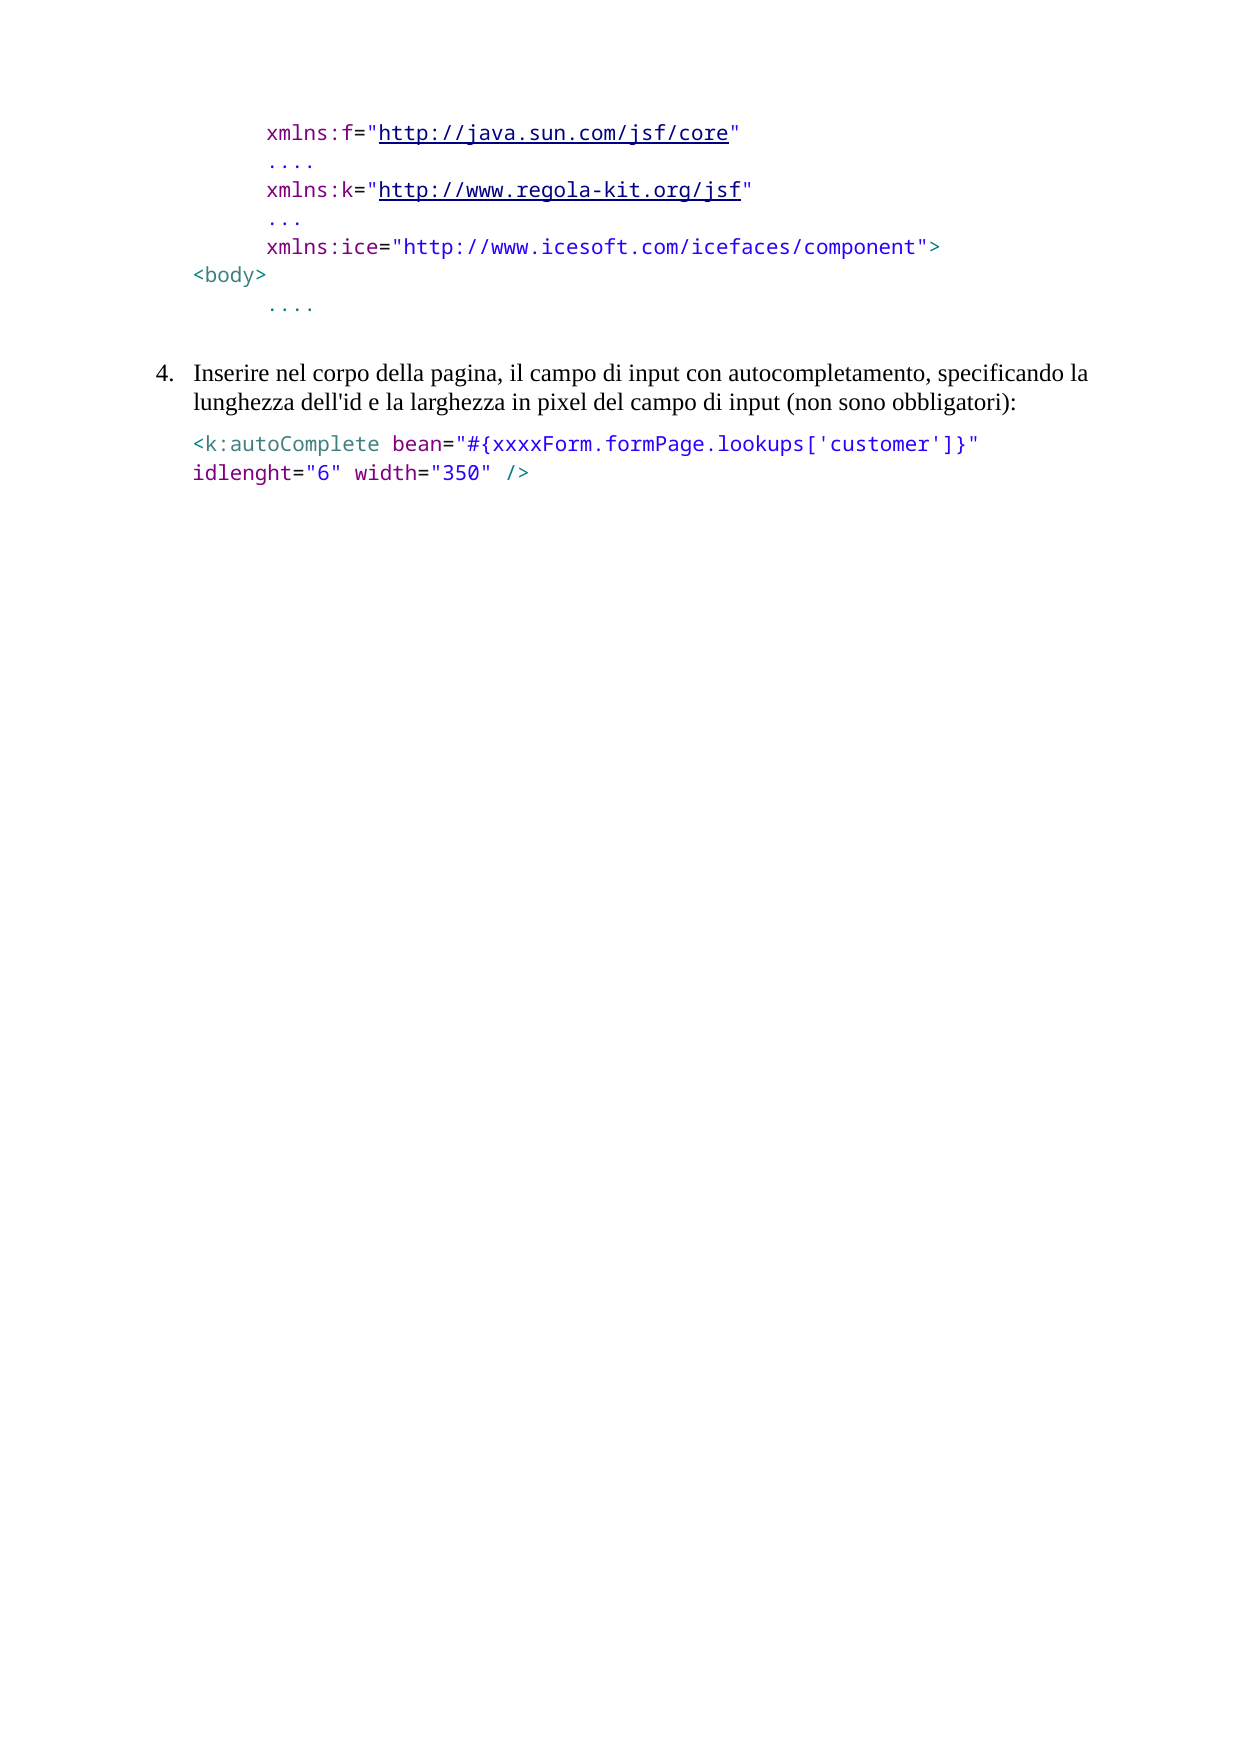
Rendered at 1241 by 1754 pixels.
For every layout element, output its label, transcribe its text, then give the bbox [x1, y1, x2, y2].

text .... [118, 147, 1122, 175]
text xmlns:k="http://www.regola-kit.org/jsf" [118, 175, 1122, 203]
text <k:autoComplete bean="#{xxxxForm.formPage.lookups['customer']}" idlenght="6" width="350" /> [118, 428, 1122, 486]
text <body> [118, 260, 1122, 289]
text xmlns:f="http://java.sun.com/jsf/core" [118, 118, 1122, 147]
text ... [118, 203, 1122, 232]
list Inserire nel corpo della pagina, il campo di input con autocompletamento, specificando la lunghezza dell'id e la larghezza in pixel del campo di input (non sono obbligatori): [156, 358, 1122, 416]
text xmlns:ice="http://www.icesoft.com/icefaces/component"> [118, 232, 1122, 260]
text .... [118, 289, 1122, 317]
